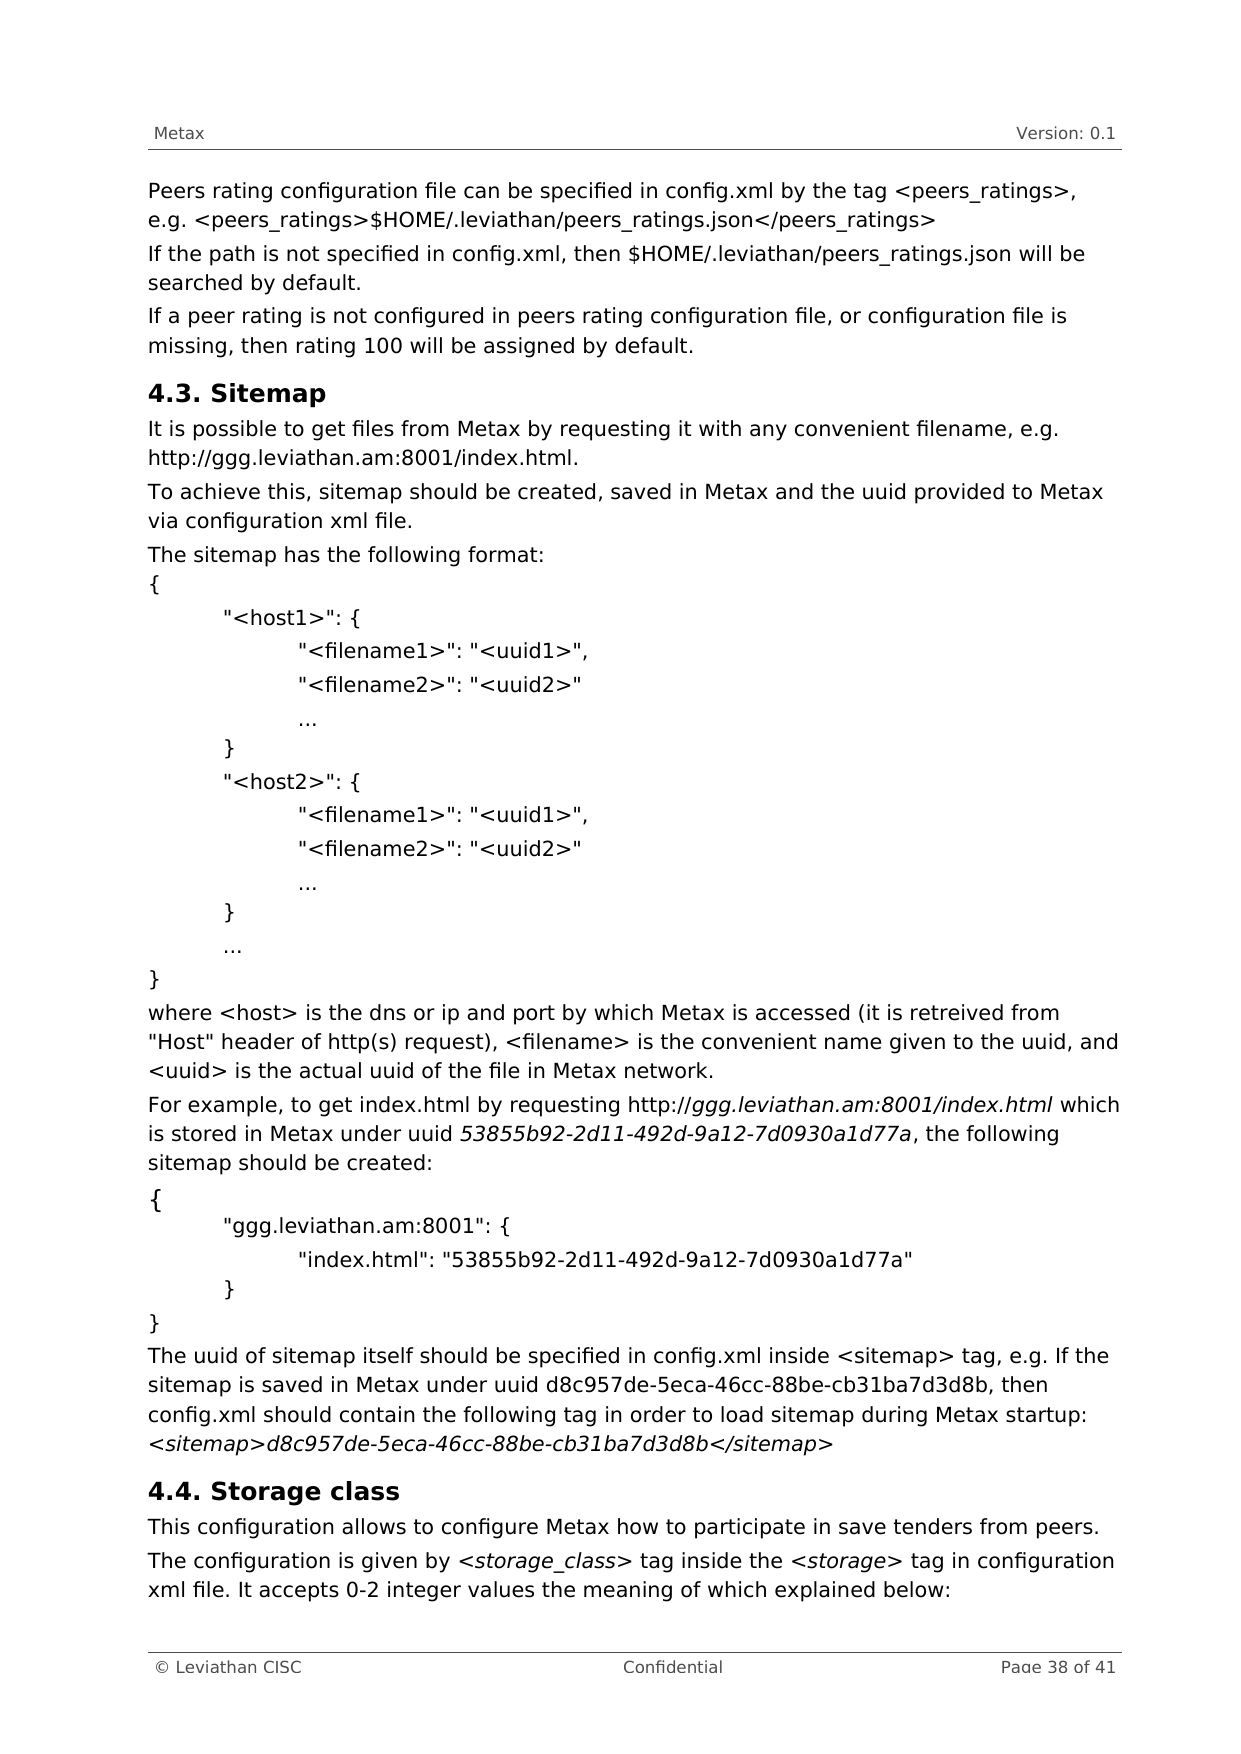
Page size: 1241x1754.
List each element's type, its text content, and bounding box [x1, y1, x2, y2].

text where <host> is the dns or ip and port by which Metax is accessed (it is retreived from "Host" header of http(s) request), <filename> is the convenient name given to the uuid, and <uuid> is the actual uuid of the file in Metax network. [148, 1001, 1122, 1084]
text The uuid of sitemap itself should be specified in config.xml inside <sitemap> tag, e.g. If the sitemap is saved in Metax under uuid d8c957de-5eca-46cc-88be-cb31ba7d3d8b, then config.xml should contain the following tag in order to load sitemap during Metax startup: <sitemap>d8c957de-5eca-46cc-88be-cb31ba7d3d8b</sitemap> [148, 1344, 1122, 1456]
text } [148, 1311, 1122, 1335]
text Peers rating configuration file can be specified in config.xml by the tag <peers_ratings>, e.g. <peers_ratings>$HOME/.leviathan/peers_ratings.json</peers_ratings> [148, 179, 1122, 232]
text This configuration allows to configure Metax how to participate in save tenders from peers. [148, 1515, 1122, 1539]
text It is possible to get files from Metax by requesting it with any convenient filename, e.g. http://ggg.leviathan.am:8001/index.html. [148, 417, 1122, 471]
text The configuration is given by <storage_class> tag inside the <storage> tag in configuration xml file. It accepts 0-2 integer values the meaning of which explained below: [148, 1549, 1122, 1602]
text "index.html": "53855b92-2d11-492d-9a12-7d0930a1d77a" } [148, 1248, 1122, 1301]
text If the path is not specified in config.xml, then $HOME/.leviathan/peers_ratings.json will be searched by default. [148, 242, 1122, 295]
text "<filename2>": "<uuid2>" [148, 837, 1122, 861]
text "<host1>": { [148, 606, 1122, 630]
text "<filename1>": "<uuid1>", [148, 639, 1122, 664]
text "ggg.leviathan.am:8001": { [148, 1214, 1122, 1238]
text { [148, 1185, 1122, 1214]
text ... } [148, 707, 1122, 760]
text ... } [148, 871, 1122, 924]
text "<host2>": { [148, 770, 1122, 794]
subtitle Sitemap [148, 379, 1122, 408]
text "<filename1>": "<uuid1>", [148, 803, 1122, 828]
text If a peer rating is not configured in peers rating configuration file, or configuration file is missing, then rating 100 will be assigned by default. [148, 304, 1122, 358]
text The sitemap has the following format: { [148, 543, 1122, 596]
text To achieve this, sitemap should be created, saved in Metax and the uuid provided to Metax via configuration xml file. [148, 480, 1122, 533]
text For example, to get index.html by requesting http://ggg.leviathan.am:8001/index.html which is stored in Metax under uuid 53855b92-2d11-492d-9a12-7d0930a1d77a, the following sitemap should be created: [148, 1093, 1122, 1176]
subtitle Storage class [148, 1477, 1122, 1506]
text "<filename2>": "<uuid2>" [148, 673, 1122, 697]
text } [148, 967, 1122, 992]
text ... [148, 934, 1122, 958]
